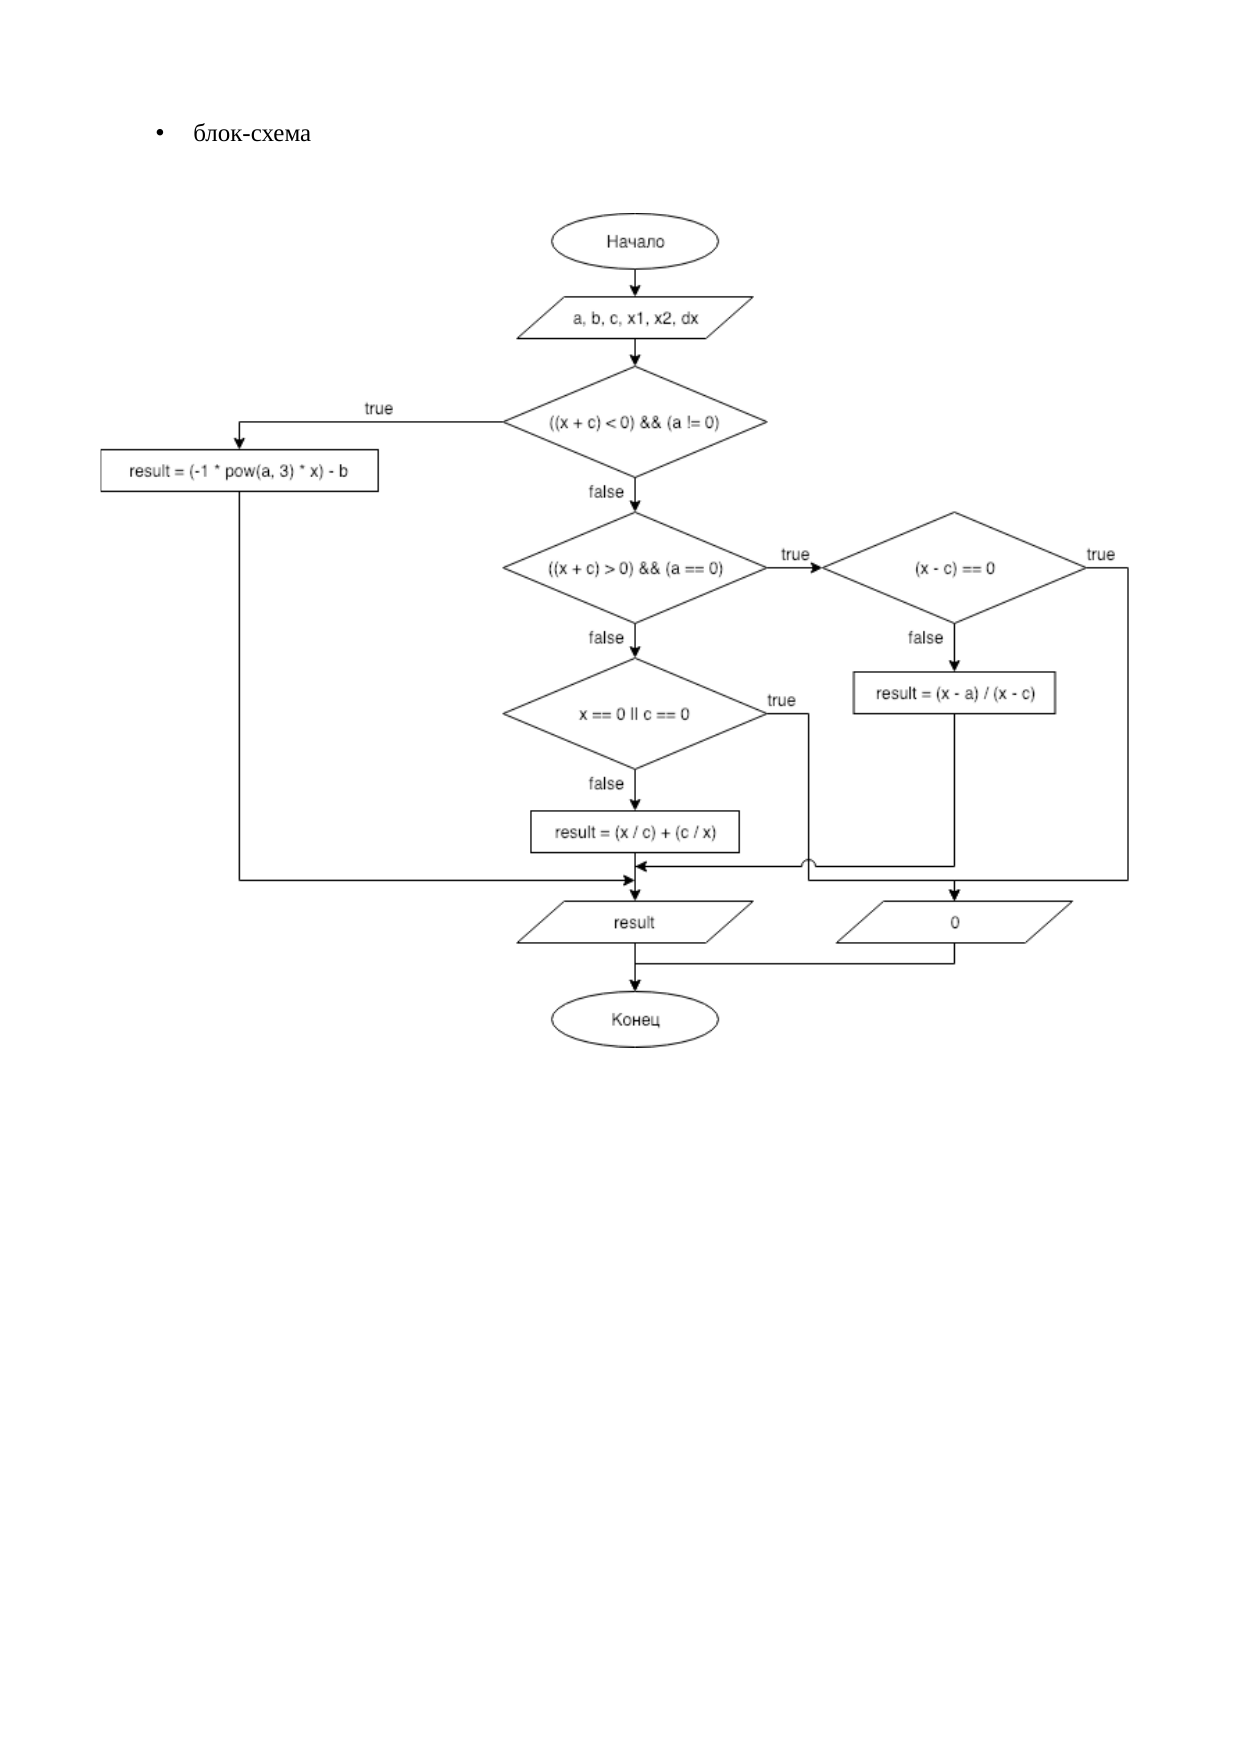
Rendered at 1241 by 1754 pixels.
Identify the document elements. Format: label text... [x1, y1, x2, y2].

picture [100, 213, 1140, 1048]
list блок-схема [156, 118, 1122, 147]
